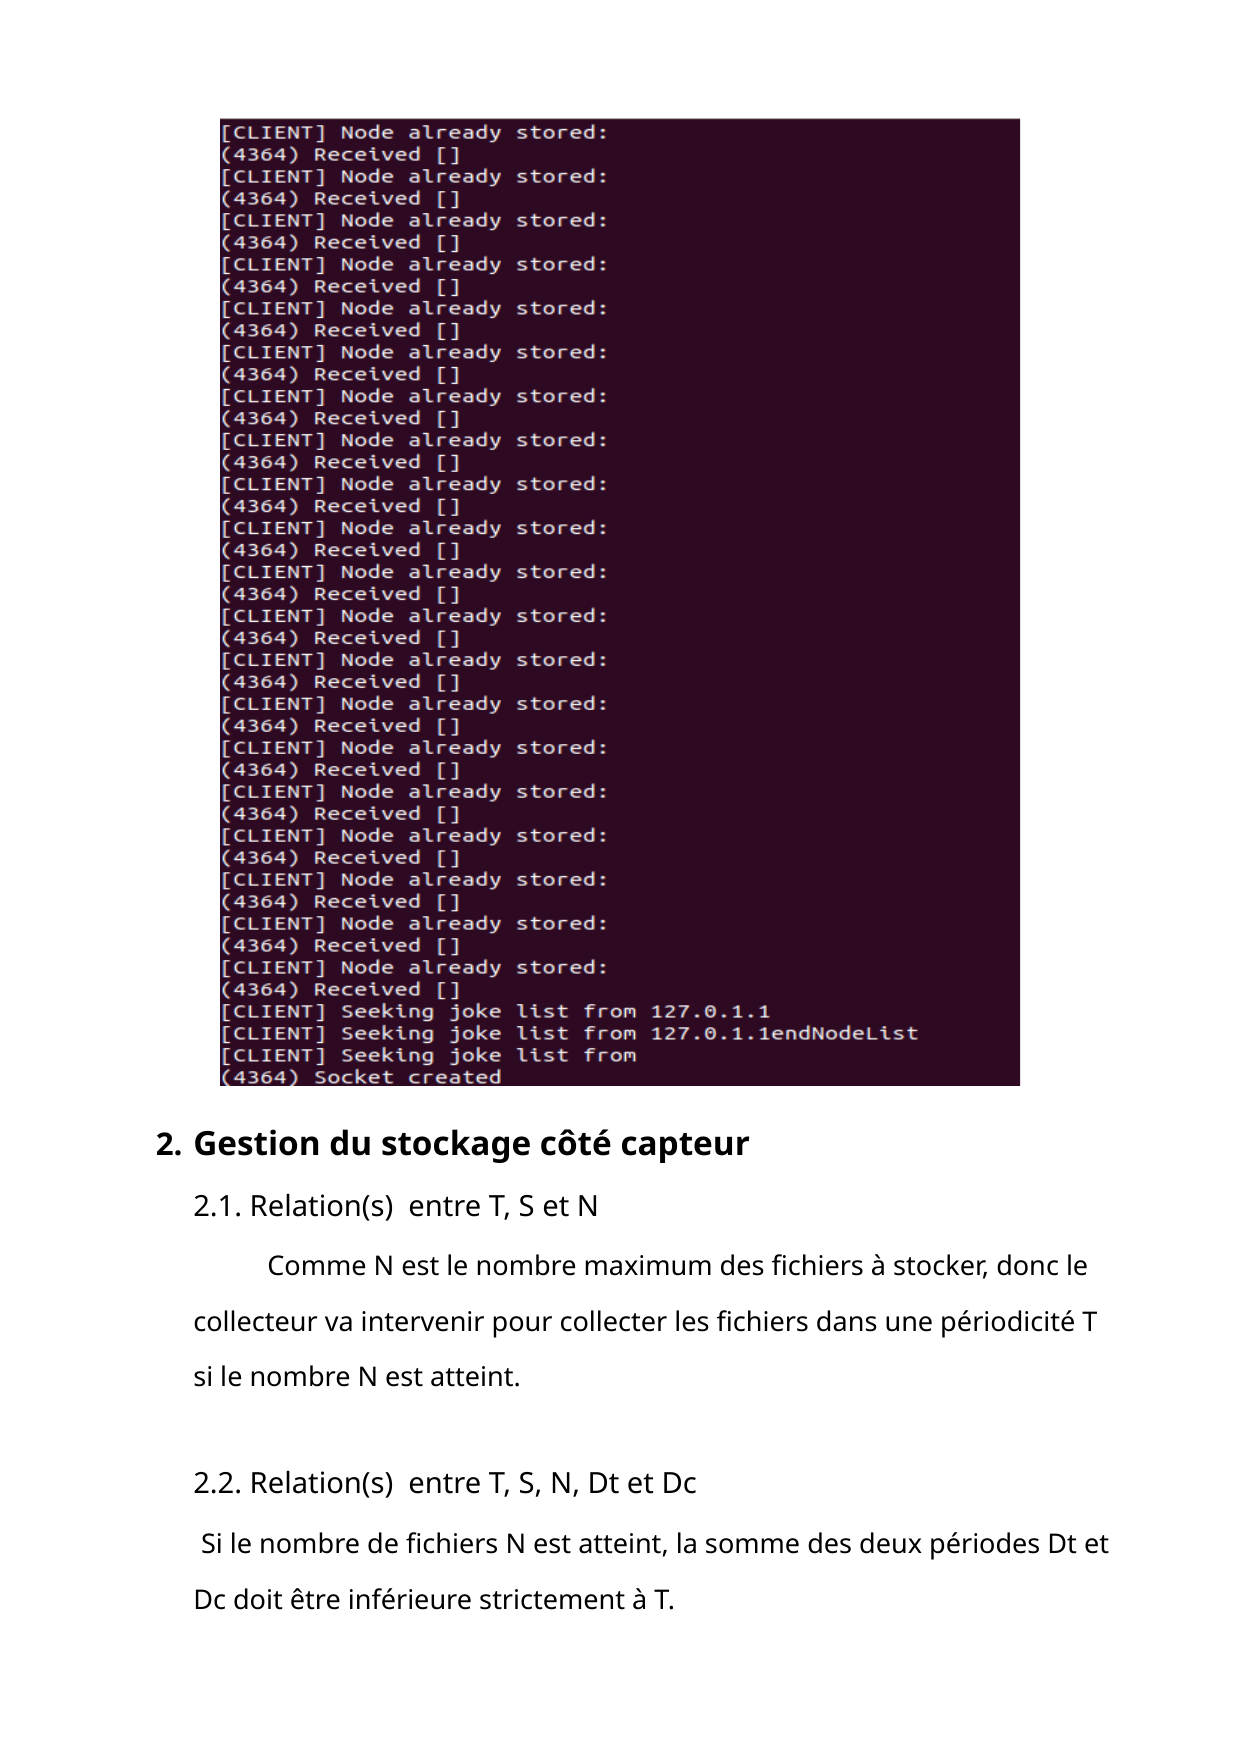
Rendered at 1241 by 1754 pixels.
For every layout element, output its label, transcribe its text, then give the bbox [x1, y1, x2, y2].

list 2.2. Relation(s) entre T, S, N, Dt et Dc Si le nombre de fichiers N est atteint, la somme des deux périodes Dt et Dc doit être inférieure strictement à T. [156, 1463, 1122, 1617]
picture [220, 118, 1021, 1086]
list Gestion du stockage côté capteur 2.1. Relation(s) entre T, S et N Comme N est le nombre maximum des fichiers à stocker, donc le collecteur va intervenir pour collecter les fichiers dans une périodicité T si le nombre N est atteint. [156, 1120, 1122, 1446]
